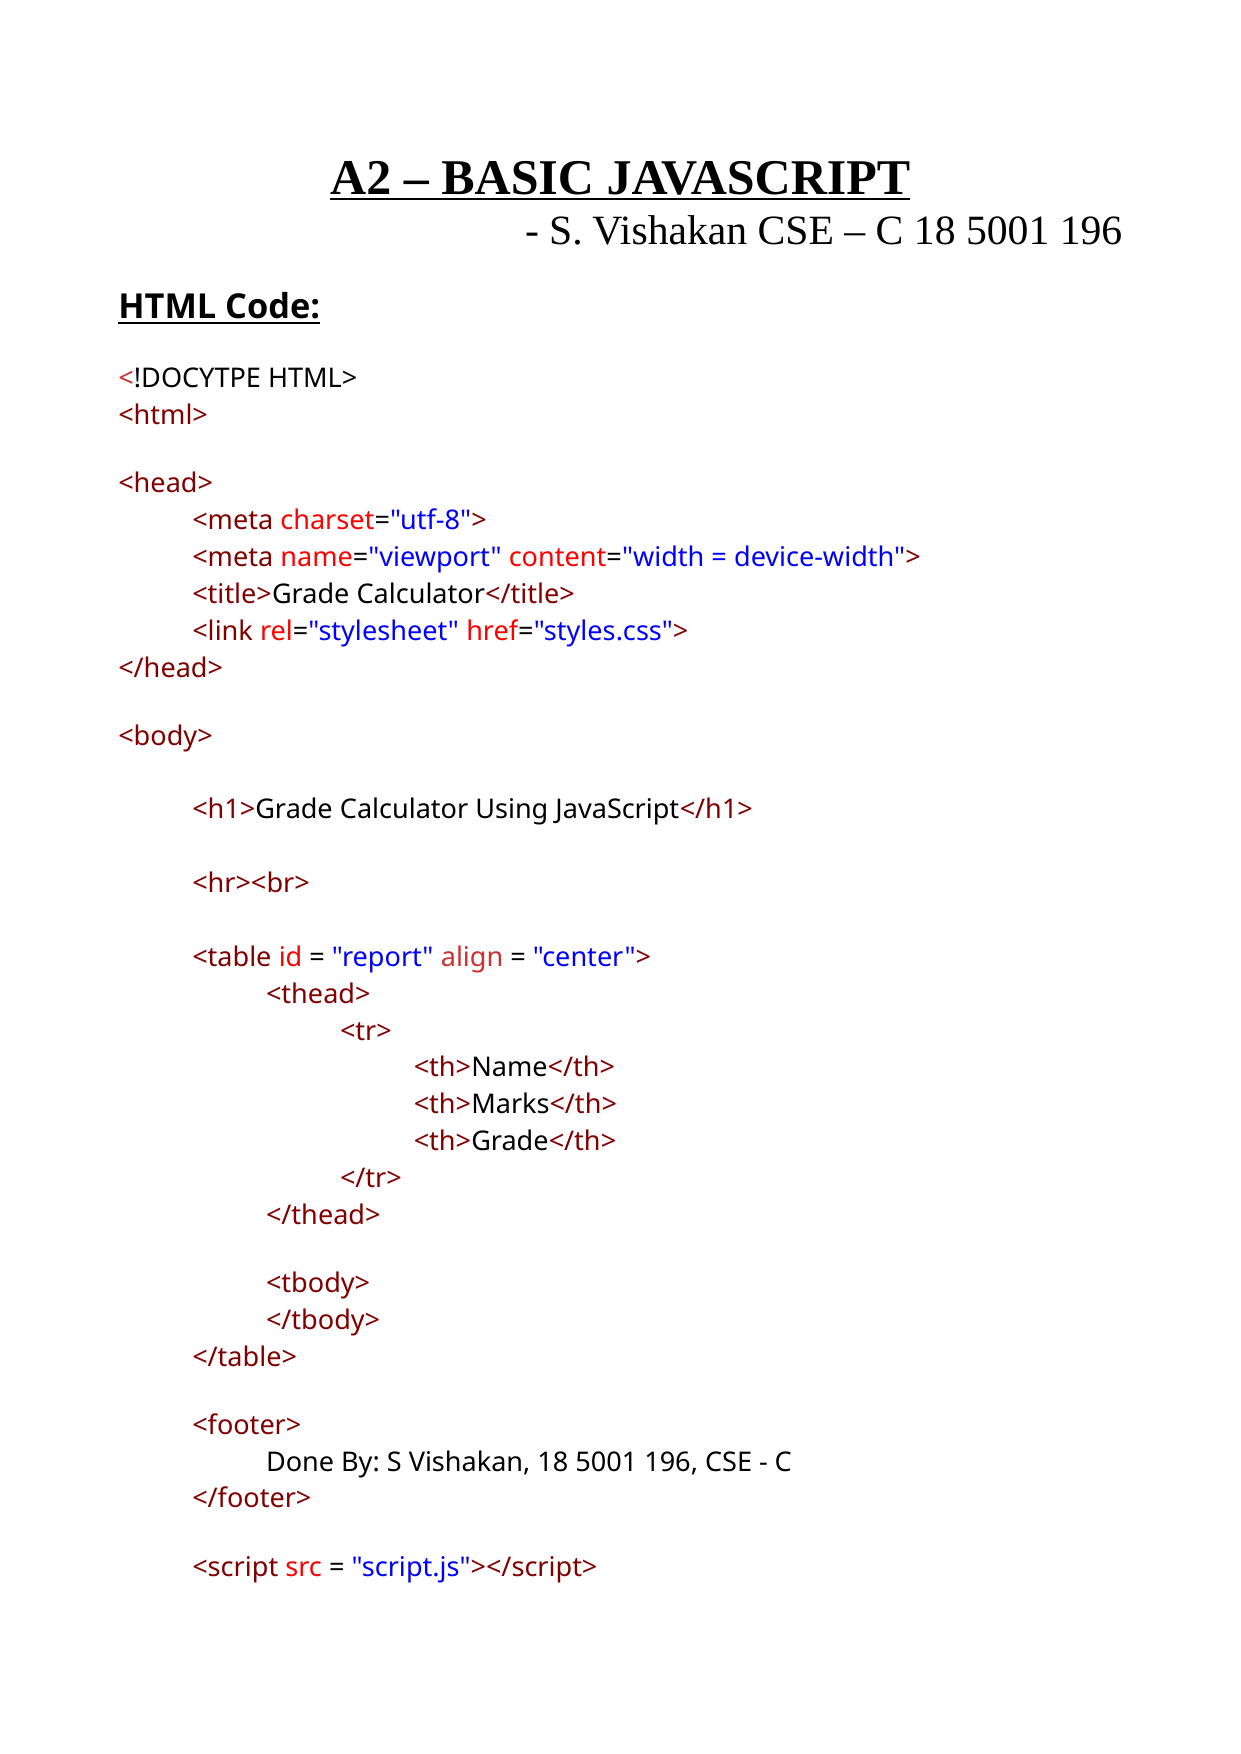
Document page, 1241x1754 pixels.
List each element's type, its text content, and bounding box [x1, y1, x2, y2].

text <!DOCYTPE HTML> [118, 359, 1122, 396]
text A2 – BASIC JAVASCRIPT [118, 148, 1122, 205]
text <script src = "script.js"></script> [118, 1547, 1122, 1584]
text </thead> [118, 1195, 1122, 1232]
text <meta charset="utf-8"> [118, 501, 1122, 537]
text </tbody> [118, 1300, 1122, 1337]
text <table id = "report" align = "center"> [118, 937, 1122, 974]
text <hr><br> [118, 863, 1122, 900]
text <footer> [118, 1405, 1122, 1442]
text </head> [118, 648, 1122, 685]
text <body> [118, 716, 1122, 753]
text <th>Grade</th> [118, 1122, 1122, 1158]
text <head> [118, 464, 1122, 501]
text <th>Name</th> [118, 1048, 1122, 1085]
text <thead> [118, 974, 1122, 1011]
text <h1>Grade Calculator Using JavaScript</h1> [118, 790, 1122, 827]
text </tr> [118, 1158, 1122, 1195]
text <tr> [118, 1011, 1122, 1048]
text HTML Code: [118, 282, 1122, 329]
text Done By: S Vishakan, 18 5001 196, CSE - C [118, 1442, 1122, 1479]
text </table> [118, 1337, 1122, 1374]
text <link rel="stylesheet" href="styles.css"> [118, 611, 1122, 648]
text <title>Grade Calculator</title> [118, 574, 1122, 611]
text <html> [118, 396, 1122, 432]
text - S. Vishakan CSE – C 18 5001 196 [118, 205, 1122, 253]
text <th>Marks</th> [118, 1085, 1122, 1122]
text <meta name="viewport" content="width = device-width"> [118, 537, 1122, 574]
text </footer> [118, 1479, 1122, 1516]
text <tbody> [118, 1263, 1122, 1300]
